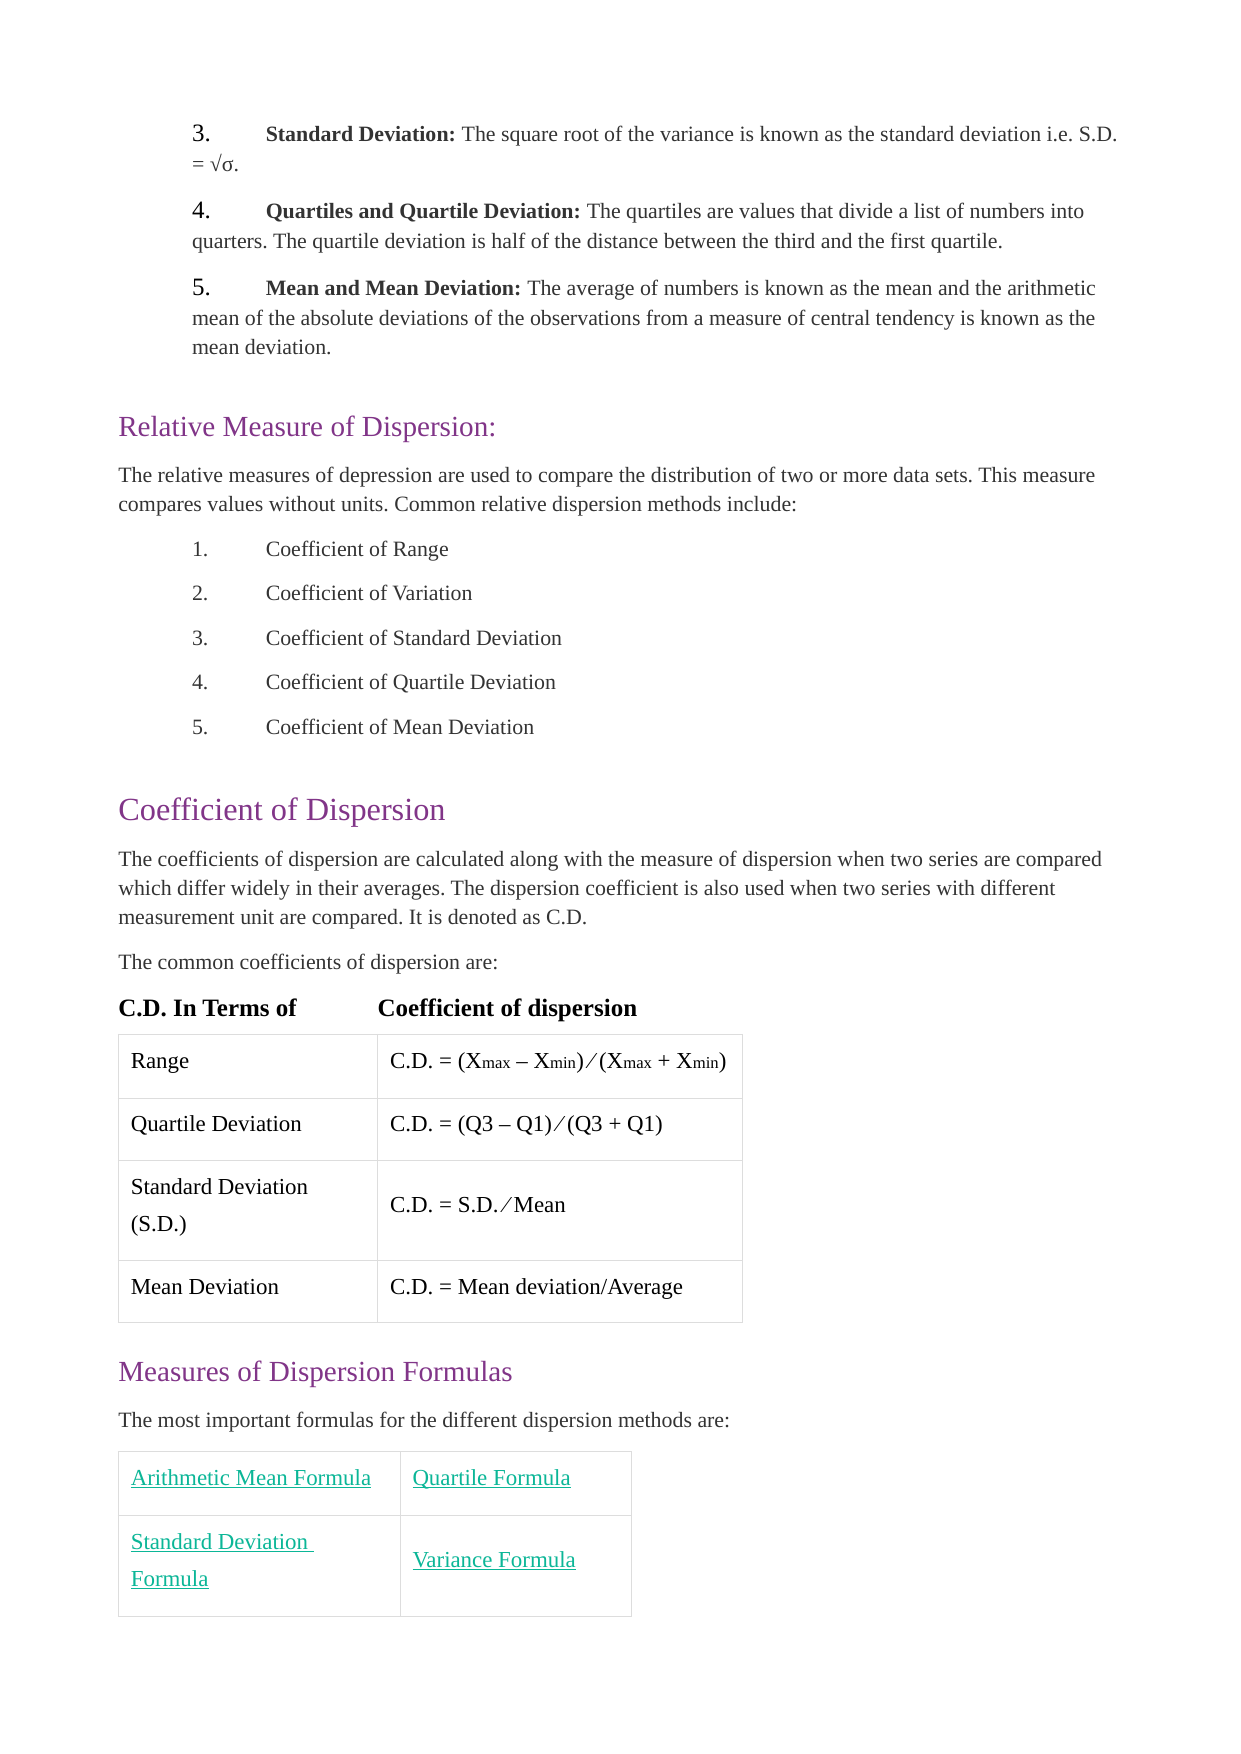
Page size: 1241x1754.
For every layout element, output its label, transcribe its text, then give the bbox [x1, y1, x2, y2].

list Mean and Mean Deviation: The average of numbers is known as the mean and the arithmetic mean of the absolute deviations of the observations from a measure of central tendency is known as the mean deviation. [192, 272, 1122, 359]
table_cell Mean Deviation [119, 1261, 377, 1322]
list Coefficient of Mean Deviation [192, 714, 1122, 739]
subtitle Relative Measure of Dispersion: [118, 409, 1122, 443]
text The coefficients of dispersion are calculated along with the measure of dispersion when two series are compared which differ widely in their averages. The dispersion coefficient is also used when two series with different measurement unit are compared. It is denoted as C.D. [118, 846, 1122, 929]
text The most important formulas for the different dispersion methods are: [118, 1407, 1122, 1432]
table_header Coefficient of dispersion [378, 993, 743, 1034]
table_cell Variance Formula [401, 1516, 631, 1616]
list Standard Deviation: The square root of the variance is known as the standard deviation i.e. S.D. = √σ. [192, 118, 1122, 176]
table_header Arithmetic Mean Formula [119, 1452, 400, 1515]
list Quartiles and Quartile Deviation: The quartiles are values that divide a list of numbers into quarters. The quartile deviation is half of the distance between the third and the first quartile. [192, 195, 1122, 253]
text The common coefficients of dispersion are: [118, 949, 1122, 974]
table_cell Standard Deviation Formula [119, 1516, 400, 1616]
table_cell Range [119, 1035, 377, 1097]
list Coefficient of Range [192, 536, 1122, 561]
table_cell Standard Deviation (S.D.) [119, 1161, 377, 1260]
subtitle Coefficient of Dispersion [118, 790, 1122, 827]
table_cell C.D. = S.D. ⁄ Mean [378, 1161, 742, 1260]
text The relative measures of depression are used to compare the distribution of two or more data sets. This measure compares values without units. Common relative dispersion methods include: [118, 462, 1122, 516]
table_cell C.D. = (Xmax – Xmin) ⁄ (Xmax + Xmin) [378, 1035, 742, 1097]
table_cell Quartile Deviation [119, 1099, 377, 1160]
table_cell C.D. = (Q3 – Q1) ⁄ (Q3 + Q1) [378, 1099, 742, 1160]
table_header Quartile Formula [401, 1452, 631, 1515]
list Coefficient of Standard Deviation [192, 625, 1122, 650]
subtitle Measures of Dispersion Formulas [118, 1354, 1122, 1388]
list Coefficient of Variation [192, 580, 1122, 605]
table_cell C.D. = Mean deviation/Average [378, 1261, 742, 1322]
list Coefficient of Quartile Deviation [192, 669, 1122, 694]
table_header C.D. In Terms of [118, 993, 377, 1034]
